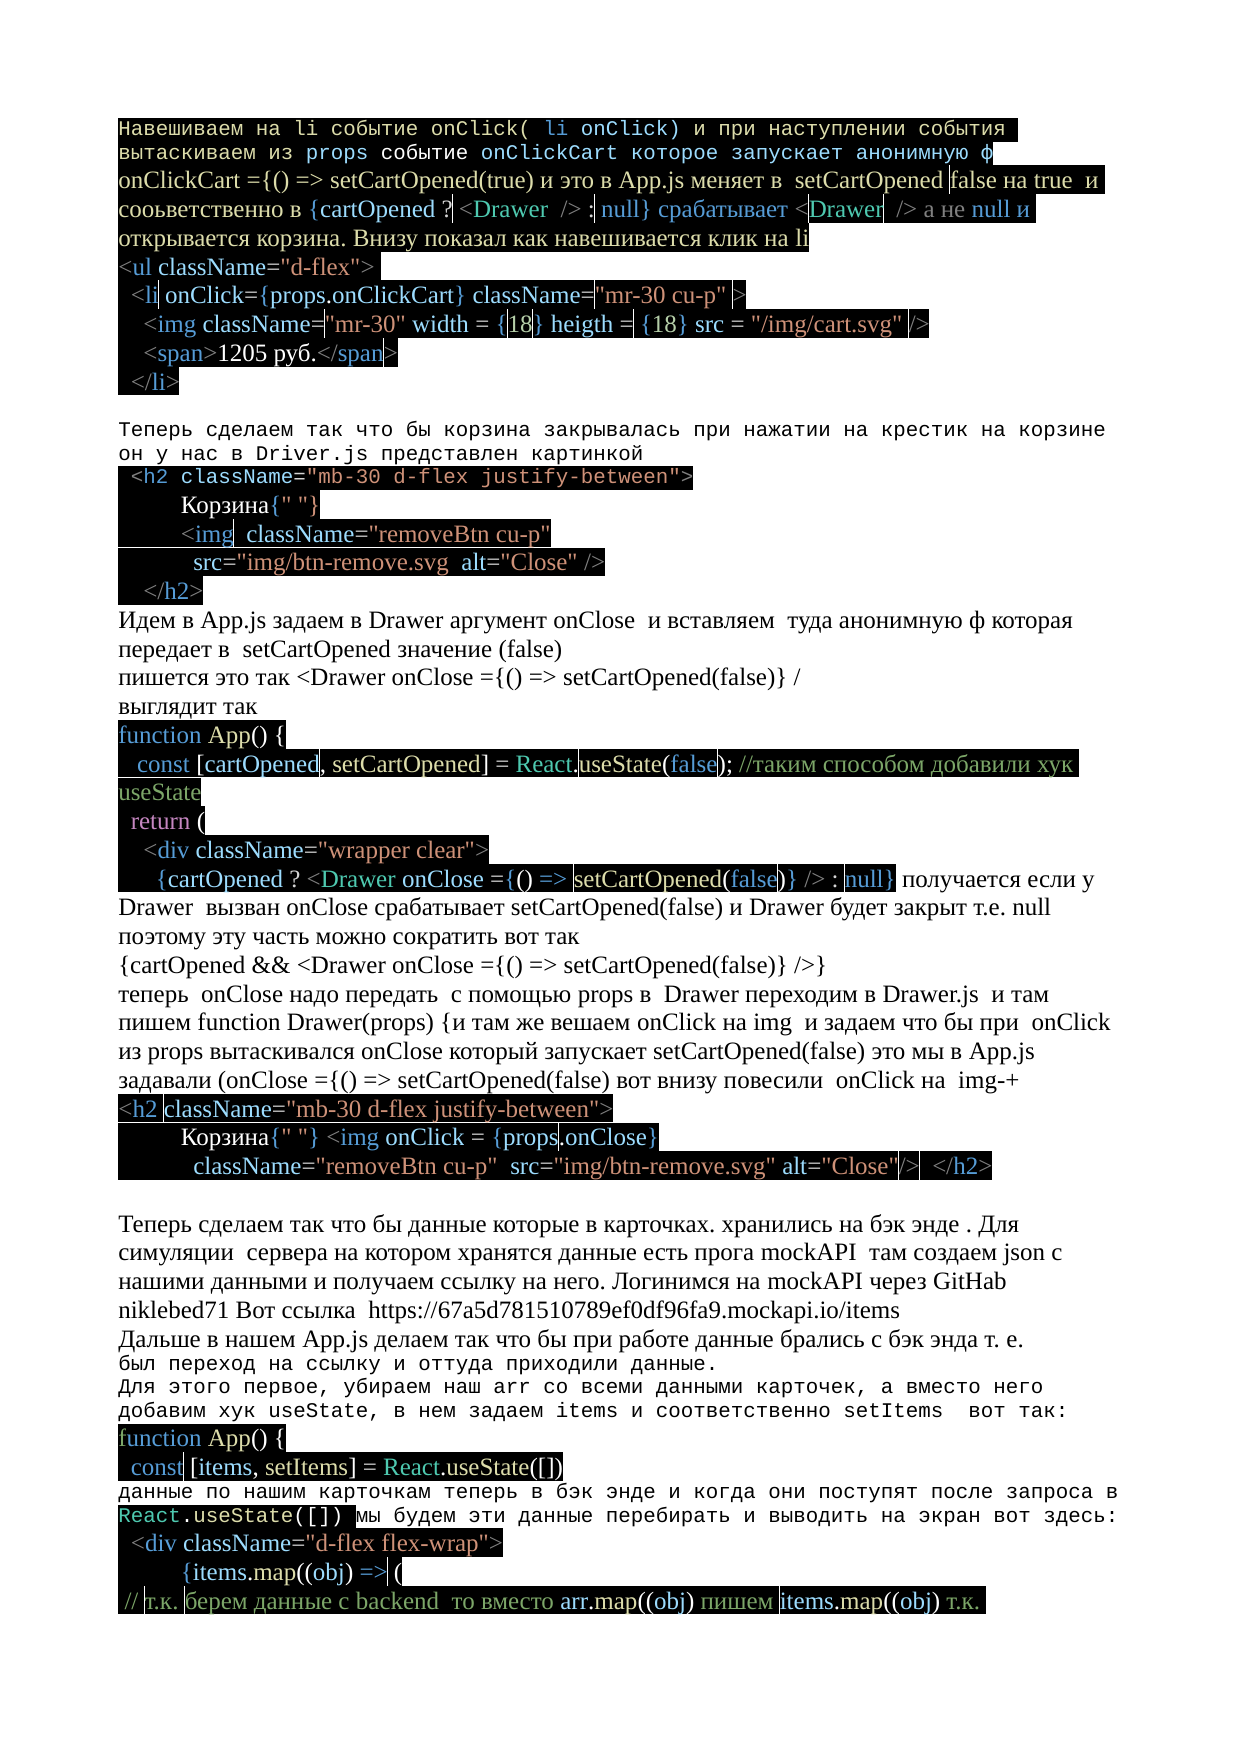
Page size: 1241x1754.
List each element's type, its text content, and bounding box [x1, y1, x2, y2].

text <img className="removeBtn cu-p" [118, 519, 1122, 547]
text <div className="wrapper clear"> [118, 835, 1122, 864]
text был переход на ссылку и оттуда приходили данные. [118, 1352, 1122, 1376]
text Для этого первое, убираем наш arr со всеми данными карточек, а вместо него добавим хук useState, в нем задаем items и соответственно setItems вот так: [118, 1376, 1122, 1423]
text <span>1205 руб.</span> [118, 338, 1122, 367]
text данные по нашим карточкам теперь в бэк энде и когда они поступят после запроса в React.useState([]) мы будем эти данные перебирать и выводить на экран вот здесь: [118, 1481, 1122, 1528]
text {items.map((obj) => ( [118, 1557, 1122, 1586]
text // т.к. берем данные с backend то вместо arr.map((obj) пишем items.map((obj) т.к. [118, 1586, 1122, 1614]
text {cartOpened && <Drawer onClose ={() => setCartOpened(false)} />} [118, 950, 1122, 979]
text <ul className="d-flex"> [118, 252, 1122, 280]
text выглядит так [118, 691, 1122, 720]
text className="removeBtn cu-p" src="img/btn-remove.svg" alt="Close"/> </h2> [118, 1151, 1122, 1180]
text const [cartOpened, setCartOpened] = React.useState(false); //таким способом добавили хук useState [118, 749, 1122, 806]
text пишется это так <Drawer onClose ={() => setCartOpened(false)} / [118, 662, 1122, 691]
text теперь onClose надо передать с помощью props в Drawer переходим в Drawer.js и там пишем function Drawer(props) {и там же вешаем onClick на img и задаем что бы при onClick из props вытаскивался onClose который запускает setCartOpened(false) это мы в App.js задавали (onClose ={() => setCartOpened(false) вот внизу повесили onClick на img-+ [118, 979, 1122, 1094]
text Корзина{" "} <img onClick = {props.onClose} [118, 1122, 1122, 1151]
text Drawer вызван onClose срабатывает setCartOpened(false) и Drawer будет закрыт т.е. null поэтому эту часть можно сократить вот так [118, 892, 1122, 950]
text const [items, setItems] = React.useState([]) [118, 1452, 1122, 1481]
text Теперь сделаем так что бы корзина закрывалась при нажатии на крестик на корзине он у нас в Driver.js представлен картинкой [118, 419, 1122, 466]
text Теперь сделаем так что бы данные которые в карточках. хранились на бэк энде . Для симуляции сервера на котором хранятся данные есть прога mockAPI там создаем json c нашими данными и получаем ссылку на него. Логинимся на mockAPI через GitHab niklebed71 Вот ссылка https://67a5d781510789ef0df96fa9.mockapi.io/items [118, 1209, 1122, 1324]
text </h2> [118, 576, 1122, 605]
text Корзина{" "} [118, 490, 1122, 519]
text <li onClick={props.onClickCart} className="mr-30 cu-p" > [118, 280, 1122, 309]
text return ( [118, 806, 1122, 835]
text Дальше в нашем App.js делаем так что бы при работе данные брались с бэк энда т. е. [118, 1324, 1122, 1352]
text <h2 className="mb-30 d-flex justify-between"> [118, 1094, 1122, 1122]
text src="img/btn-remove.svg alt="Close" /> [118, 547, 1122, 576]
text Навешиваем на li событие onClick( li onClick) и при наступлении события вытаскиваем из props событие onClickCart которое запускает анонимную ф [118, 118, 1122, 165]
text function App() { [118, 720, 1122, 749]
text function App() { [118, 1423, 1122, 1452]
text onClickCart ={() => setCartOpened(true) и это в App.js меняет в setCartOpened false на true и сооьветственно в {cartOpened ? <Drawer /> : null} срабатывает <Drawer /> а не null и открывается корзина. Внизу показал как навешивается клик на li [118, 165, 1122, 252]
text Идем в App.js задаем в Drawer аргумент onClose и вставляем туда анонимную ф которая передает в setCartOpened значение (false) [118, 605, 1122, 662]
text {cartOpened ? <Drawer onClose ={() => setCartOpened(false)} /> : null} получается если у [118, 864, 1122, 892]
text <img className="mr-30" width = {18} heigth = {18} src = "/img/cart.svg" /> [118, 309, 1122, 338]
text <div className="d-flex flex-wrap"> [118, 1528, 1122, 1557]
text <h2 className="mb-30 d-flex justify-between"> [118, 466, 1122, 490]
text </li> [118, 367, 1122, 395]
